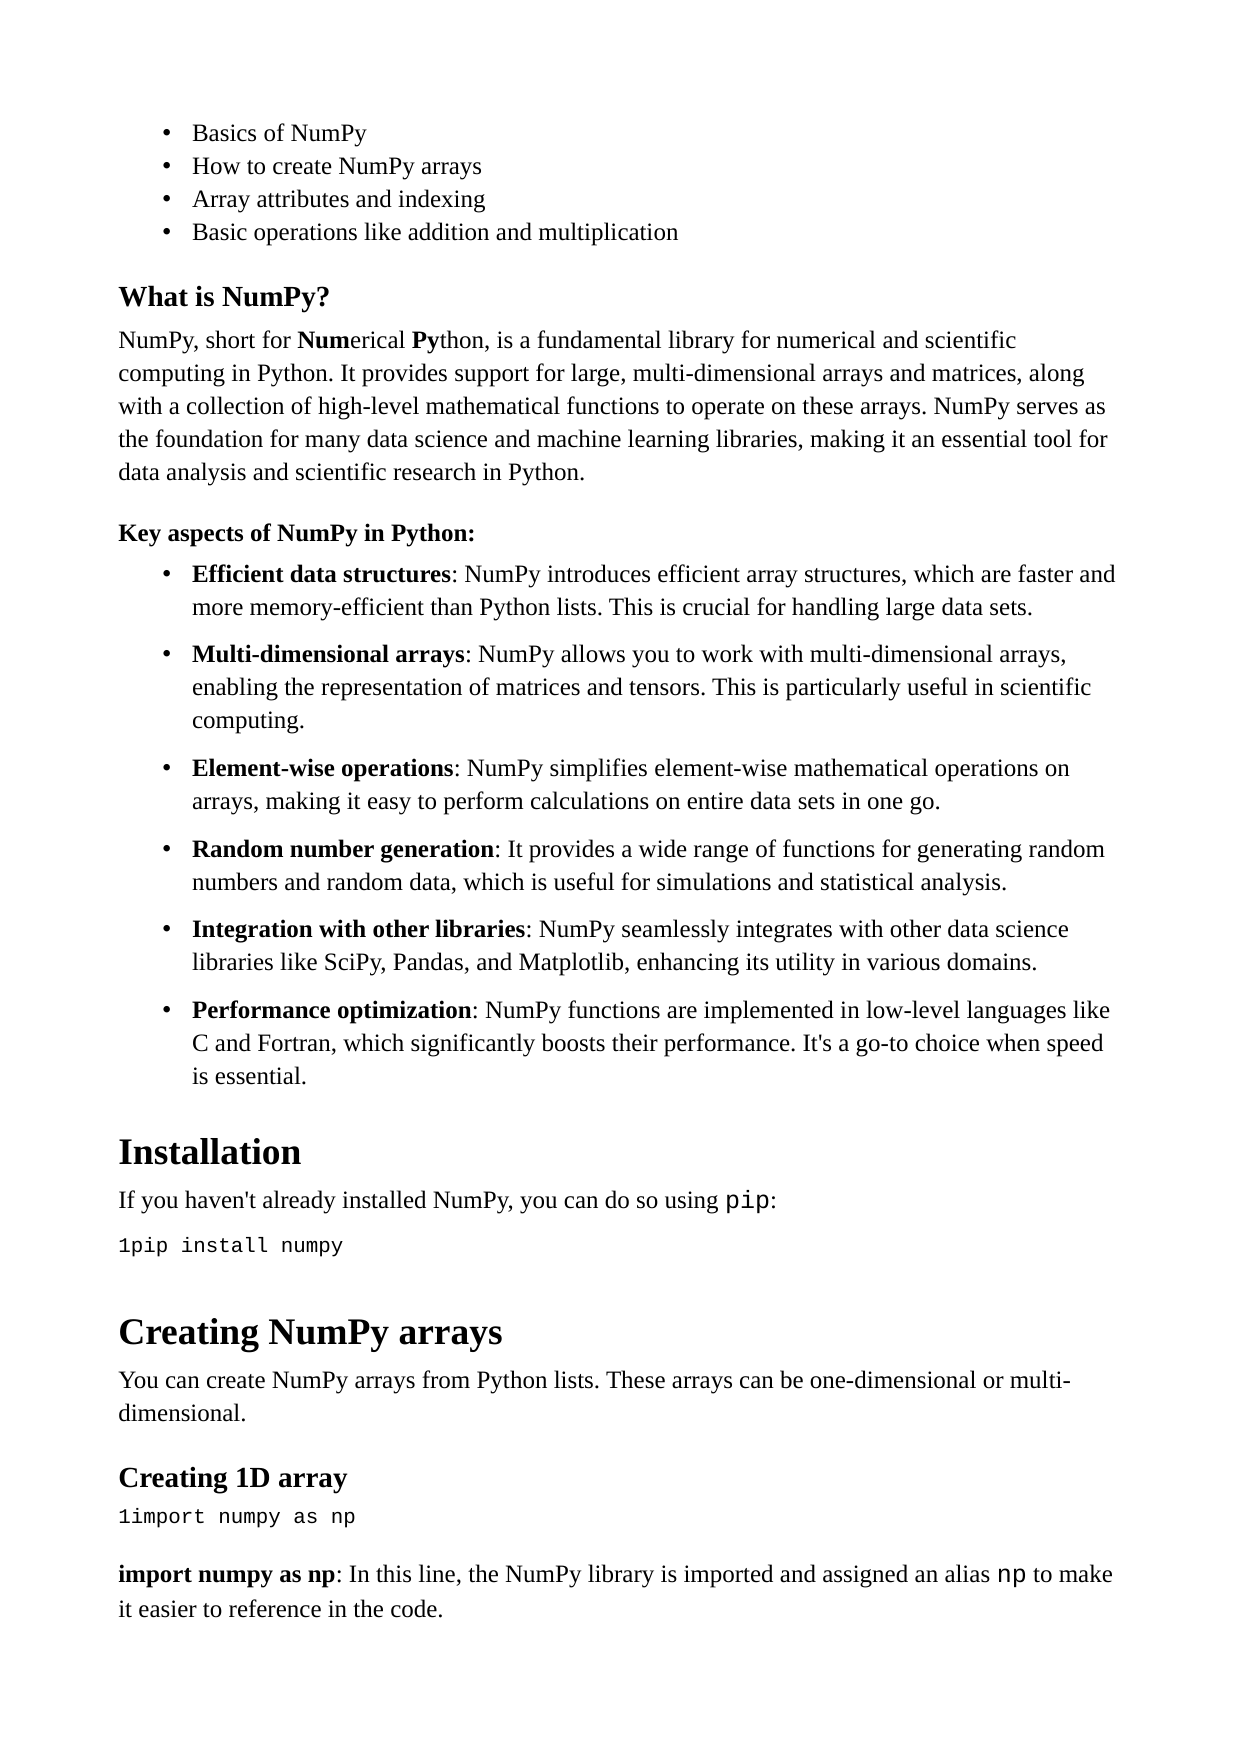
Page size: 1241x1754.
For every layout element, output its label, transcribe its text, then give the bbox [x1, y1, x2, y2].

list Efficient data structures: NumPy introduces efficient array structures, which are faster and more memory-efficient than Python lists. This is crucial for handling large data sets. [162, 559, 1122, 621]
text You can create NumPy arrays from Python lists. These arrays can be one-dimensional or multi-dimensional. [118, 1365, 1122, 1426]
subtitle Creating NumPy arrays [118, 1309, 1122, 1352]
text import numpy as np: In this line, the NumPy library is imported and assigned an alias np to make it easier to reference in the code. [118, 1559, 1122, 1623]
list Performance optimization: NumPy functions are implemented in low-level languages like C and Fortran, which significantly boosts their performance. It's a go-to choice when speed is essential. [162, 995, 1122, 1090]
subtitle Creating 1D array [118, 1460, 1122, 1493]
text NumPy, short for Numerical Python, is a fundamental library for numerical and scientific computing in Python. It provides support for large, multi-dimensional arrays and matrices, along with a collection of high-level mathematical functions to operate on these arrays. NumPy serves as the foundation for many data science and machine learning libraries, making it an essential tool for data analysis and scientific research in Python. [118, 325, 1122, 486]
text 1pip install numpy [118, 1235, 1122, 1259]
subtitle Installation [118, 1129, 1122, 1173]
list Element-wise operations: NumPy simplifies element-wise mathematical operations on arrays, making it easy to perform calculations on entire data sets in one go. [162, 753, 1122, 815]
list Basic operations like addition and multiplication [162, 217, 1122, 246]
text If you haven't already installed NumPy, you can do so using pip: [118, 1185, 1122, 1216]
list Random number generation: It provides a wide range of functions for generating random numbers and random data, which is useful for simulations and statistical analysis. [162, 834, 1122, 896]
subtitle Key aspects of NumPy in Python: [118, 518, 1122, 546]
list Integration with other libraries: NumPy seamlessly integrates with other data science libraries like SciPy, Pandas, and Matplotlib, enhancing its utility in various domains. [162, 914, 1122, 976]
text 1import numpy as np [118, 1506, 1122, 1529]
list Basics of NumPy [162, 118, 1122, 147]
list Array attributes and indexing [162, 184, 1122, 213]
list How to create NumPy arrays [162, 151, 1122, 180]
list Multi-dimensional arrays: NumPy allows you to work with multi-dimensional arrays, enabling the representation of matrices and tensors. This is particularly useful in scientific computing. [162, 639, 1122, 734]
subtitle What is NumPy? [118, 279, 1122, 313]
